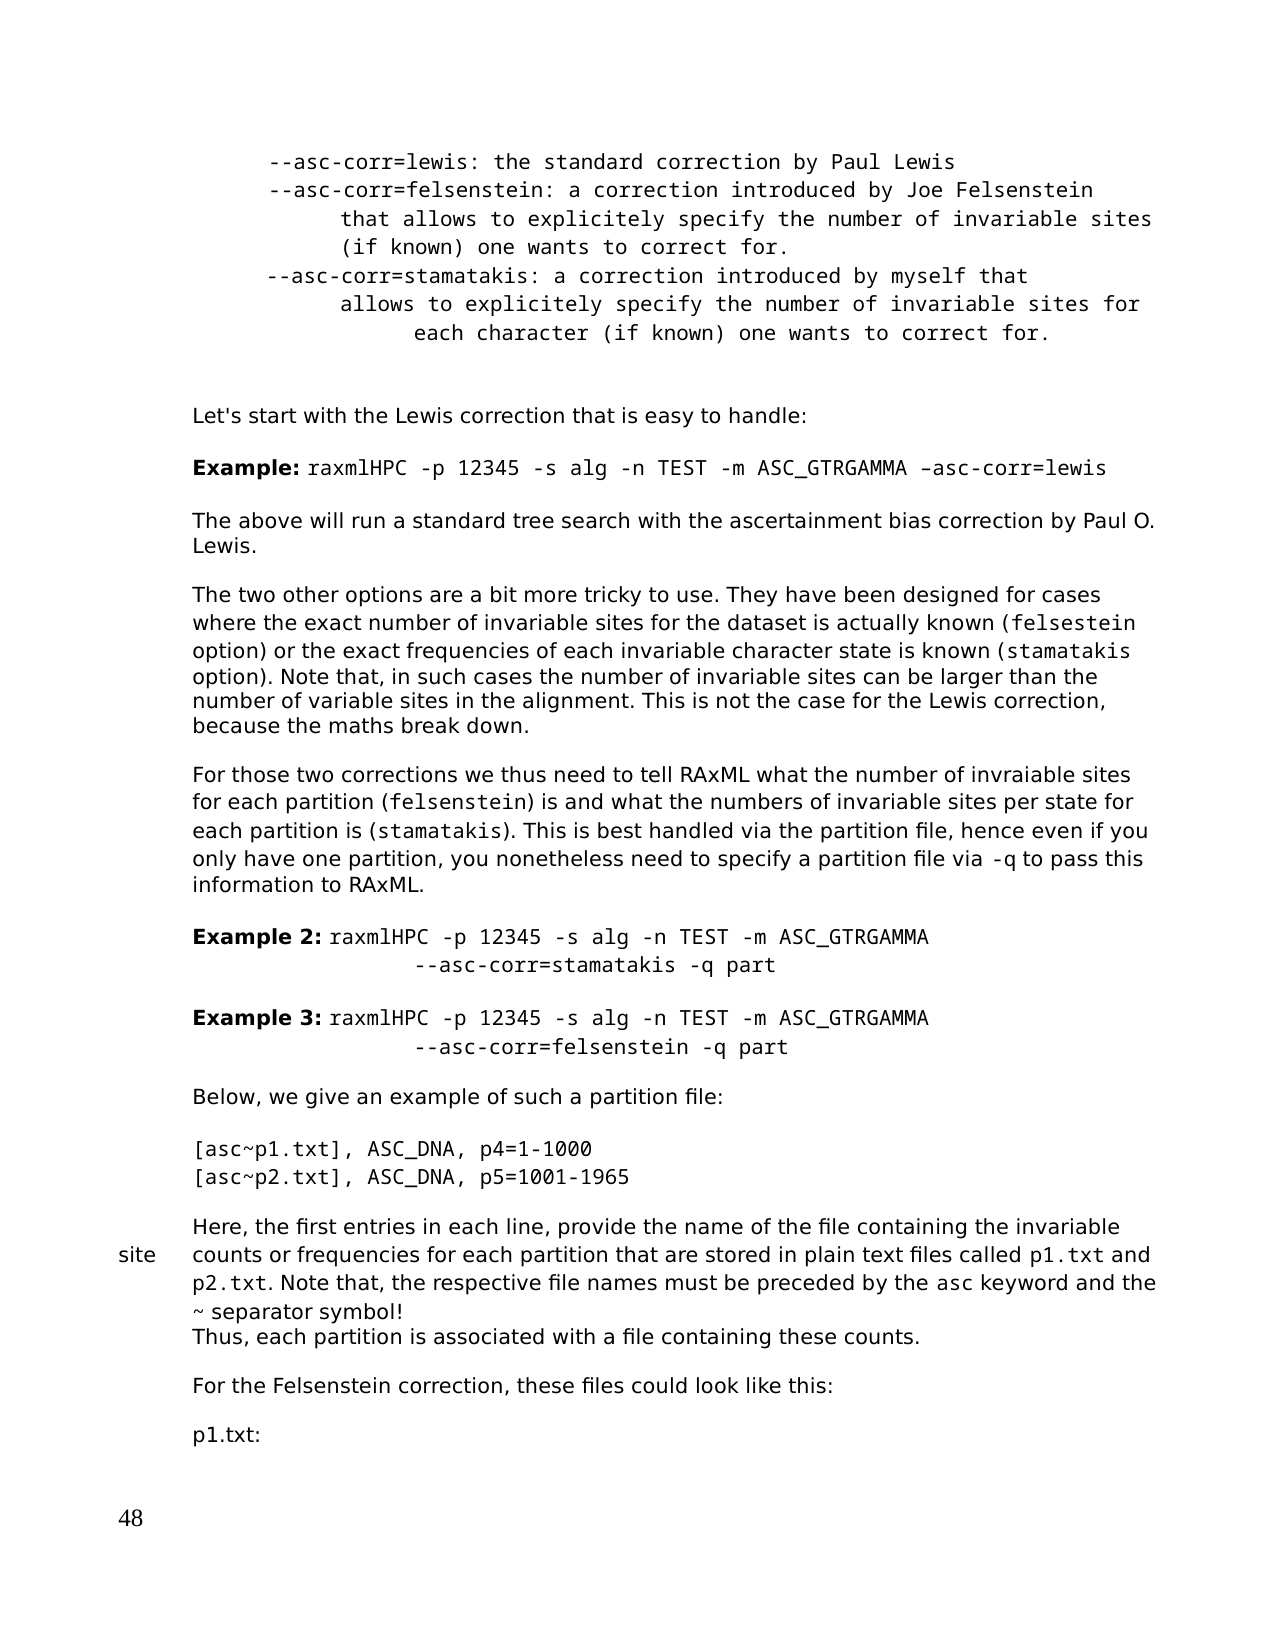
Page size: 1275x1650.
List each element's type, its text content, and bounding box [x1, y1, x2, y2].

text Below, we give an example of such a partition file: [118, 1085, 1157, 1109]
text --asc-corr=stamatakis -q part [118, 950, 1157, 979]
text p1.txt: [118, 1423, 1157, 1448]
text The two other options are a bit more tricky to use. They have been designed for cases where the exact number of invariable sites for the dataset is actually known (felsestein option) or the exact frequencies of each invariable character state is known (stamatakis option). Note that, in such cases the number of invariable sites can be larger than the number of variable sites in the alignment. This is not the case for the Lewis correction, because the maths break down. [118, 583, 1157, 738]
text Example: raxmlHPC -p 12345 -s alg -n TEST -m ASC_GTRGAMMA –asc-corr=lewis [118, 452, 1157, 481]
text Example 2: raxmlHPC -p 12345 -s alg -n TEST -m ASC_GTRGAMMA [118, 922, 1157, 950]
text [asc~p1.txt], ASC_DNA, p4=1-1000 [118, 1134, 1157, 1162]
text For those two corrections we thus need to tell RAxML what the number of invraiable sites for each partition (felsenstein) is and what the numbers of invariable sites per state for each partition is (stamatakis). This is best handled via the partition file, hence even if you only have one partition, you nonetheless need to specify a partition file via -q to pass this information to RAxML. [118, 762, 1157, 897]
text Let's start with the Lewis correction that is easy to handle: [118, 403, 1157, 428]
text Example 3: raxmlHPC -p 12345 -s alg -n TEST -m ASC_GTRGAMMA [118, 1003, 1157, 1032]
text Here, the first entries in each line, provide the name of the file containing the invariable site counts or frequencies for each partition that are stored in plain text files called p1.txt and p2.txt. Note that, the respective file names must be preceded by the asc keyword and the ~ separator symbol! [118, 1215, 1157, 1325]
text The above will run a standard tree search with the ascertainment bias correction by Paul O. Lewis. [118, 506, 1157, 558]
text For the Felsenstein correction, these files could look like this: [118, 1374, 1157, 1399]
text --asc-corr=lewis: the standard correction by Paul Lewis [118, 147, 1157, 175]
text --asc-corr=felsenstein: a correction introduced by Joe Felsenstein that allows to explicitely specify the number of invariable sites (if known) one wants to correct for. [118, 175, 1157, 261]
text --asc-corr=stamatakis: a correction introduced by myself that allows to explicitely specify the number of invariable sites for each character (if known) one wants to correct for. [118, 261, 1157, 346]
text [asc~p2.txt], ASC_DNA, p5=1001-1965 [118, 1162, 1157, 1191]
text --asc-corr=felsenstein -q part [118, 1032, 1157, 1060]
text Thus, each partition is associated with a file containing these counts. [118, 1325, 1157, 1350]
